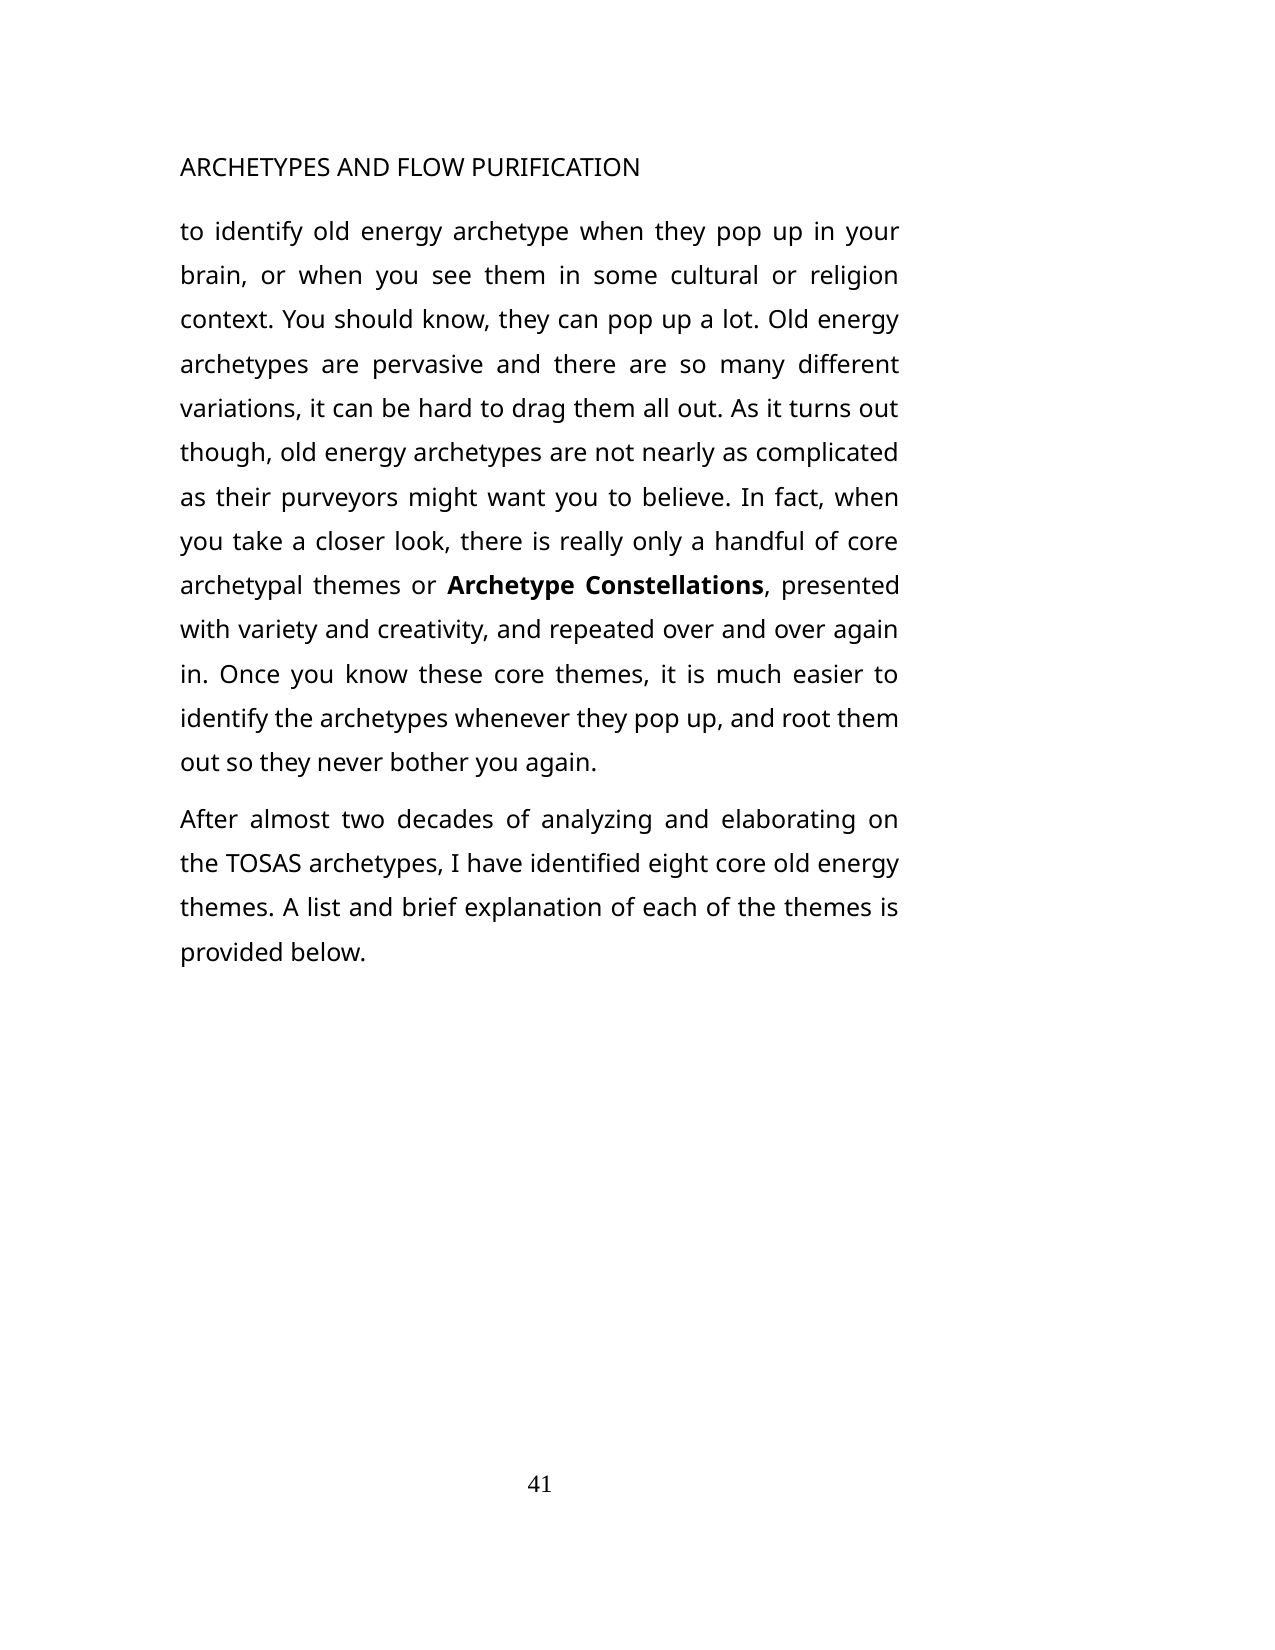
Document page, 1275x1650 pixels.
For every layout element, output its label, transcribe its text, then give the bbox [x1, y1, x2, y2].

text After almost two decades of analyzing and elaborating on the TOSAS archetypes, I have identified eight core old energy themes. A list and brief explanation of each of the themes is provided below. [180, 802, 900, 968]
text to identify old energy archetype when they pop up in your brain, or when you see them in some cultural or religion context. You should know, they can pop up a lot. Old energy archetypes are pervasive and there are so many different variations, it can be hard to drag them all out. As it turns out though, old energy archetypes are not nearly as complicated as their purveyors might want you to believe. In fact, when you take a closer look, there is really only a handful of core archetypal themes or Archetype Constellations, presented with variety and creativity, and repeated over and over again in. Once you know these core themes, it is much easier to identify the archetypes whenever they pop up, and root them out so they never bother you again. [180, 213, 900, 779]
